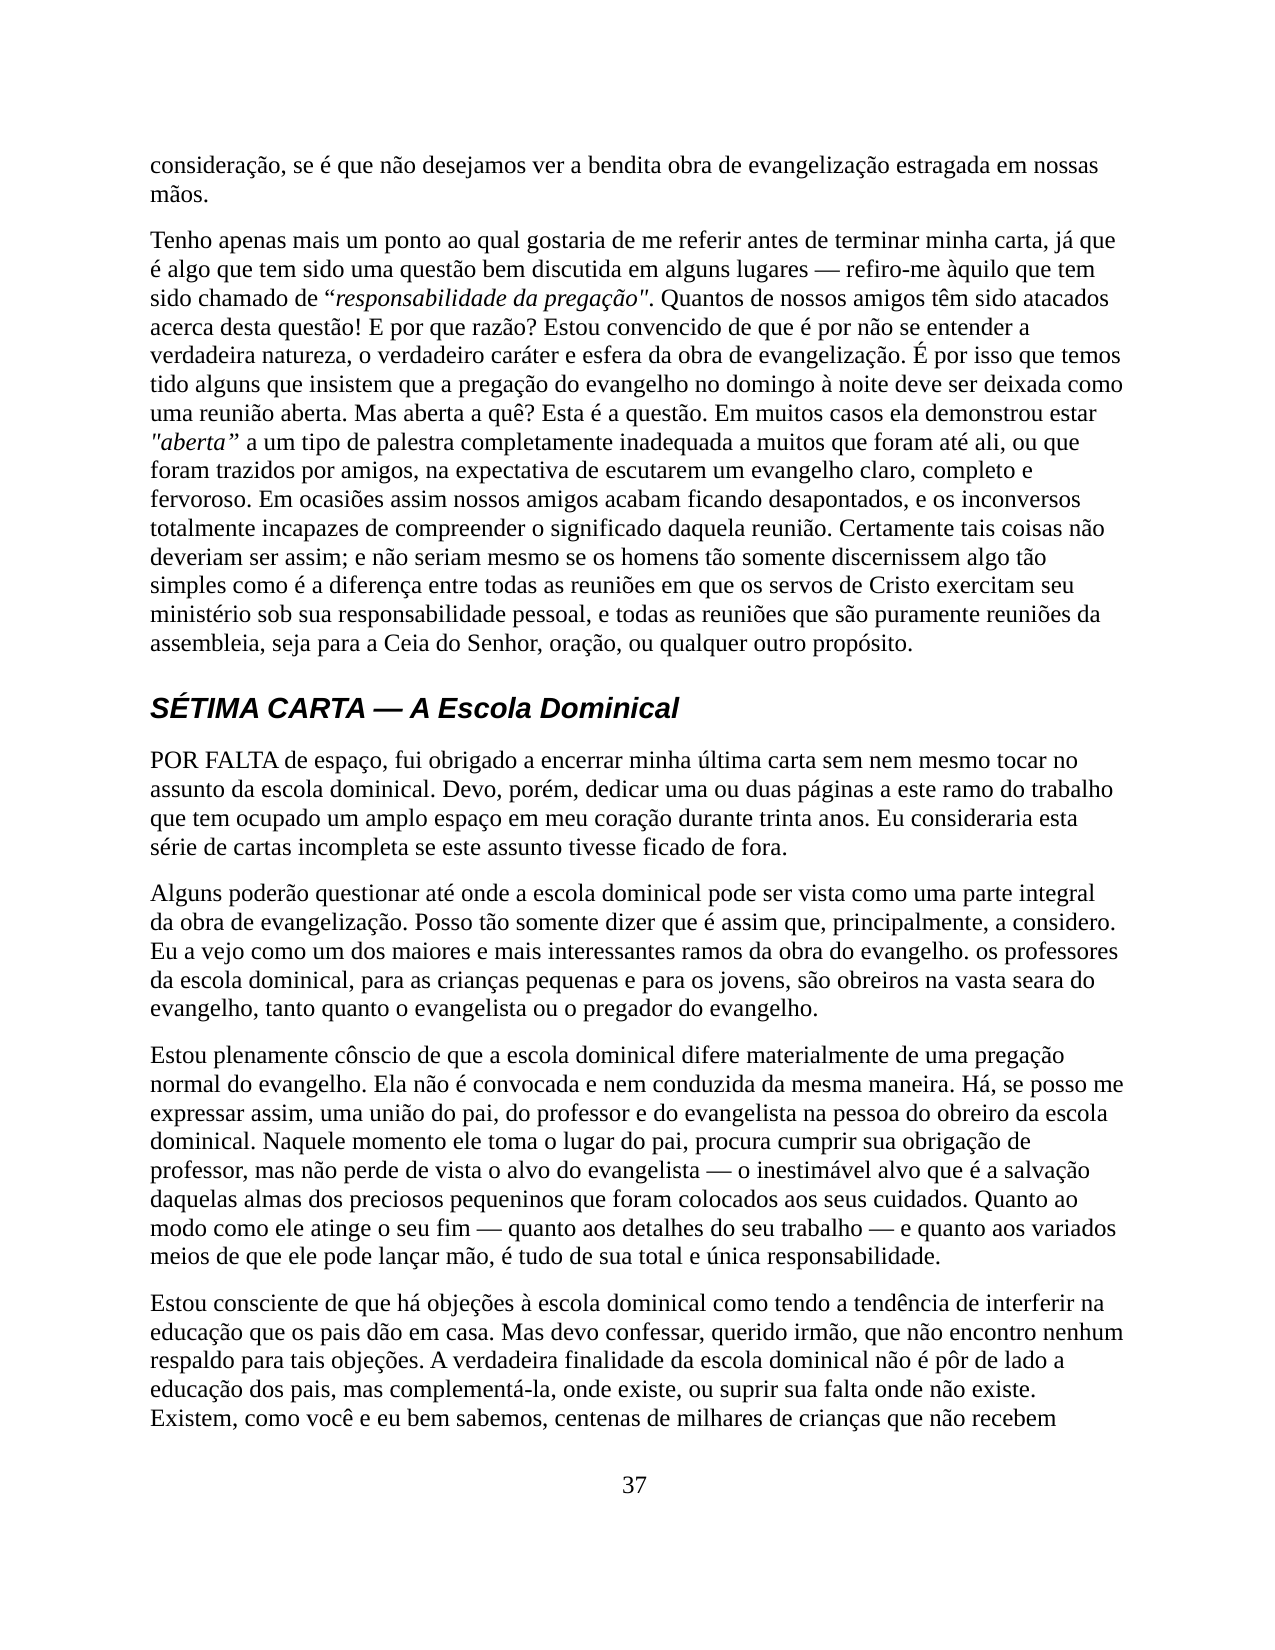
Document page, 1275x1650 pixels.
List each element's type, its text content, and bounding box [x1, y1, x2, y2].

text Alguns poderão questionar até onde a escola dominical pode ser vista como uma parte integral da obra de evangelização. Posso tão somente dizer que é assim que, principalmente, a considero. Eu a vejo como um dos maiores e mais interessantes ramos da obra do evangelho. os professores da escola dominical, para as crianças pequenas e para os jovens, são obreiros na vasta seara do evangelho, tanto quanto o evangelista ou o pregador do evangelho. [150, 878, 1125, 1022]
text Estou consciente de que há objeções à escola dominical como tendo a tendência de interferir na educação que os pais dão em casa. Mas devo confessar, querido irmão, que não encontro nenhum respaldo para tais objeções. A verdadeira finalidade da escola dominical não é pôr de lado a educação dos pais, mas complementá-la, onde existe, ou suprir sua falta onde não existe. Existem, como você e eu bem sabemos, centenas de milhares de crianças que não recebem [150, 1288, 1125, 1432]
text consideração, se é que não desejamos ver a bendita obra de evangelização estragada em nossas mãos. [150, 150, 1125, 207]
subtitle SÉTIMA CARTA — A Escola Dominical [150, 691, 1125, 724]
text Tenho apenas mais um ponto ao qual gostaria de me referir antes de terminar minha carta, já que é algo que tem sido uma questão bem discutida em alguns lugares — refiro-me àquilo que tem sido chamado de “responsabilidade da pregação". Quantos de nossos amigos têm sido atacados acerca desta questão! E por que razão? Estou convencido de que é por não se entender a verdadeira natureza, o verdadeiro caráter e esfera da obra de evangelização. É por isso que temos tido alguns que insistem que a pregação do evangelho no domingo à noite deve ser deixada como uma reunião aberta. Mas aberta a quê? Esta é a questão. Em muitos casos ela demonstrou estar "aberta” a um tipo de palestra completamente inadequada a muitos que foram até ali, ou que foram trazidos por amigos, na expectativa de escutarem um evangelho claro, completo e fervoroso. Em ocasiões assim nossos amigos acabam ficando desapontados, e os inconversos totalmente incapazes de compreender o significado daquela reunião. Certamente tais coisas não deveriam ser assim; e não seriam mesmo se os homens tão somente discernissem algo tão simples como é a diferença entre todas as reuniões em que os servos de Cristo exercitam seu ministério sob sua responsabilidade pessoal, e todas as reuniões que são puramente reuniões da assembleia, seja para a Ceia do Senhor, oração, ou qualquer outro propósito. [150, 225, 1125, 657]
text POR FALTA de espaço, fui obrigado a encerrar minha última carta sem nem mesmo tocar no assunto da escola dominical. Devo, porém, dedicar uma ou duas páginas a este ramo do trabalho que tem ocupado um amplo espaço em meu coração durante trinta anos. Eu consideraria esta série de cartas incompleta se este assunto tivesse ficado de fora. [150, 746, 1125, 861]
text Estou plenamente cônscio de que a escola dominical difere materialmente de uma pregação normal do evangelho. Ela não é convocada e nem conduzida da mesma maneira. Há, se posso me expressar assim, uma união do pai, do professor e do evangelista na pessoa do obreiro da escola dominical. Naquele momento ele toma o lugar do pai, procura cumprir sua obrigação de professor, mas não perde de vista o alvo do evangelista — o inestimável alvo que é a salvação daquelas almas dos preciosos pequeninos que foram colocados aos seus cuidados. Quanto ao modo como ele atinge o seu fim — quanto aos detalhes do seu trabalho — e quanto aos variados meios de que ele pode lançar mão, é tudo de sua total e única responsabilidade. [150, 1040, 1125, 1270]
